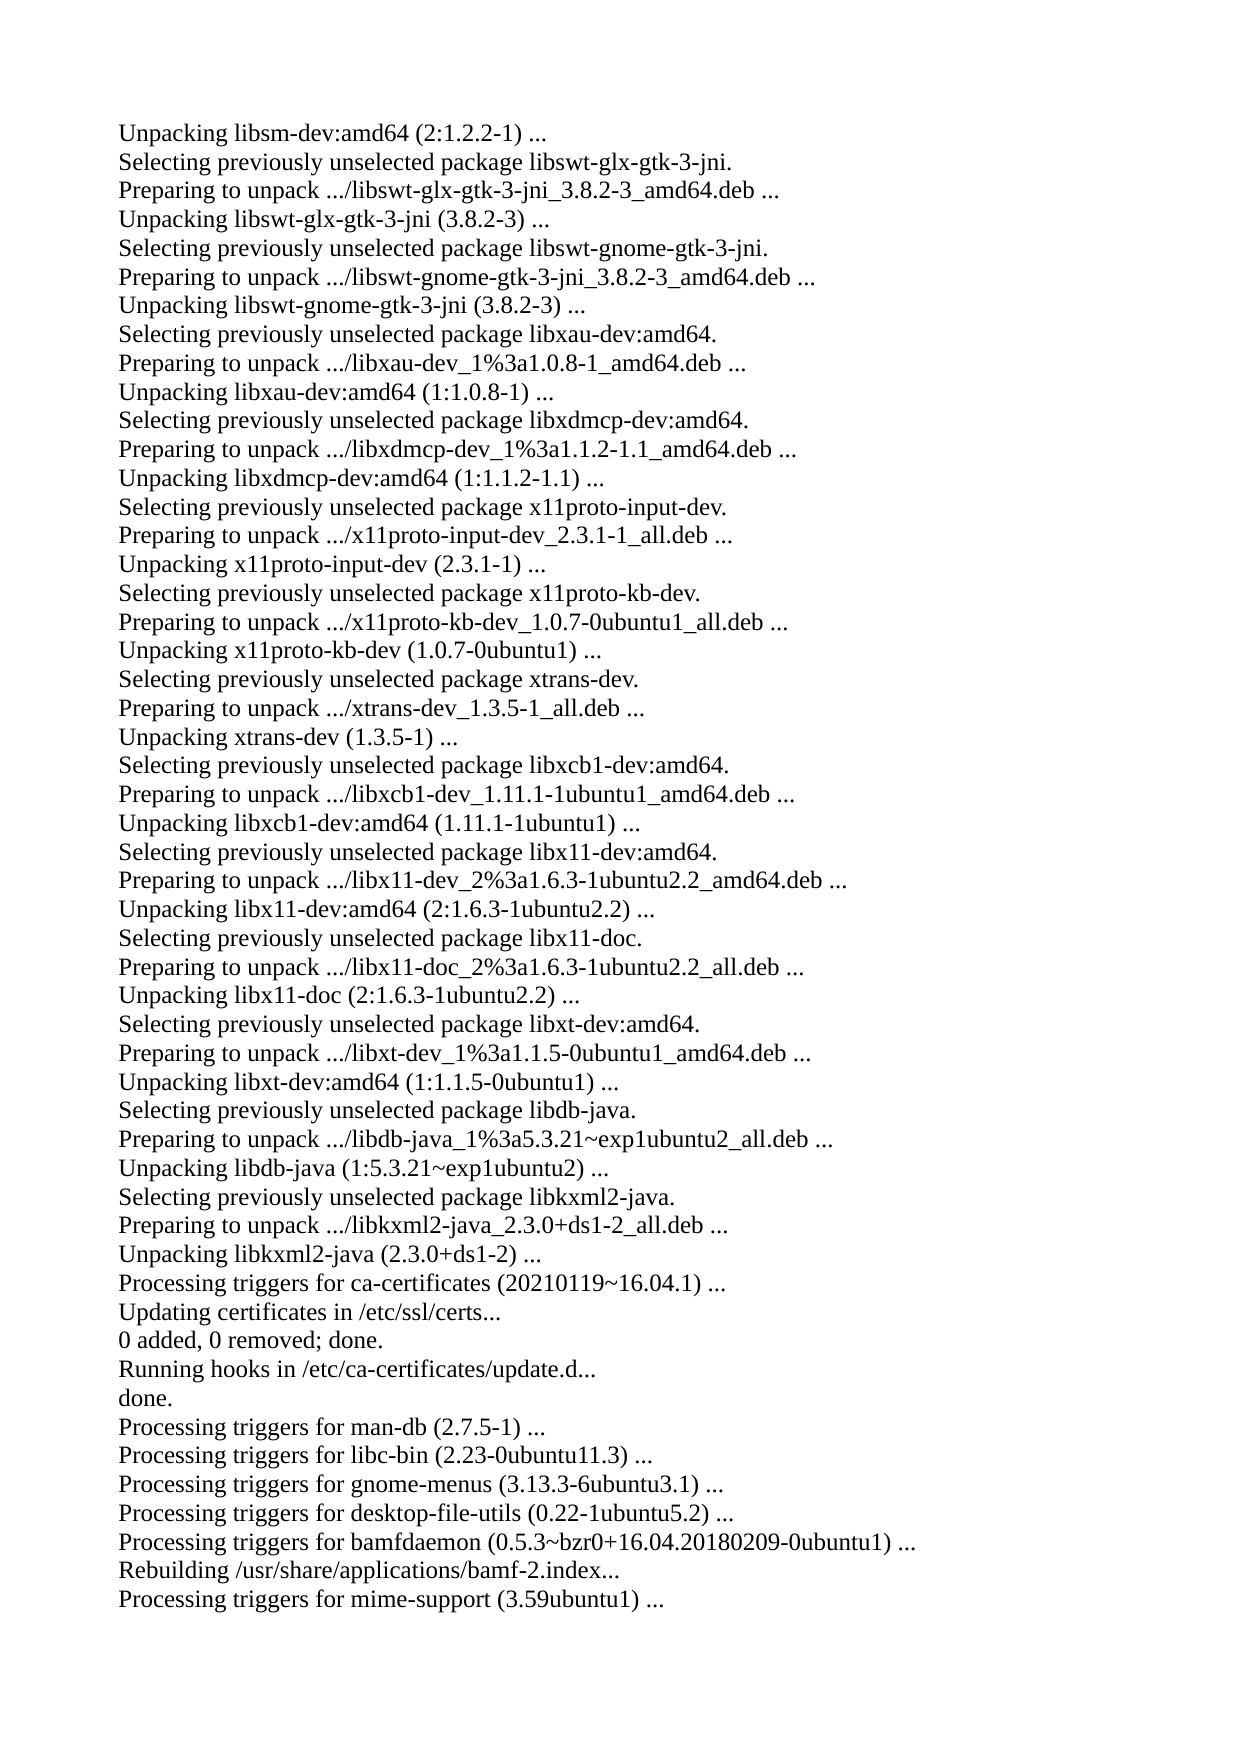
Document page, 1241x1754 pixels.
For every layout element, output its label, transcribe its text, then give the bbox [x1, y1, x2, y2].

text Unpacking x11proto-kb-dev (1.0.7-0ubuntu1) ... [118, 636, 1122, 664]
text Selecting previously unselected package libswt-gnome-gtk-3-jni. [118, 233, 1122, 262]
text Preparing to unpack .../x11proto-kb-dev_1.0.7-0ubuntu1_all.deb ... [118, 607, 1122, 636]
text done. [118, 1383, 1122, 1412]
text Preparing to unpack .../libxt-dev_1%3a1.1.5-0ubuntu1_amd64.deb ... [118, 1038, 1122, 1067]
text Preparing to unpack .../libxdmcp-dev_1%3a1.1.2-1.1_amd64.deb ... [118, 434, 1122, 463]
text Selecting previously unselected package libx11-doc. [118, 923, 1122, 952]
text Unpacking libswt-gnome-gtk-3-jni (3.8.2-3) ... [118, 291, 1122, 319]
text Unpacking libswt-glx-gtk-3-jni (3.8.2-3) ... [118, 204, 1122, 233]
text Processing triggers for man-db (2.7.5-1) ... [118, 1412, 1122, 1441]
text Unpacking x11proto-input-dev (2.3.1-1) ... [118, 549, 1122, 578]
text Updating certificates in /etc/ssl/certs... [118, 1297, 1122, 1326]
text Unpacking libxdmcp-dev:amd64 (1:1.1.2-1.1) ... [118, 463, 1122, 492]
text Unpacking libsm-dev:amd64 (2:1.2.2-1) ... [118, 118, 1122, 147]
text Selecting previously unselected package libxdmcp-dev:amd64. [118, 406, 1122, 434]
text Processing triggers for libc-bin (2.23-0ubuntu11.3) ... [118, 1441, 1122, 1469]
text Selecting previously unselected package libx11-dev:amd64. [118, 837, 1122, 866]
text Processing triggers for desktop-file-utils (0.22-1ubuntu5.2) ... [118, 1498, 1122, 1527]
text Selecting previously unselected package libdb-java. [118, 1096, 1122, 1124]
text Processing triggers for bamfdaemon (0.5.3~bzr0+16.04.20180209-0ubuntu1) ... [118, 1527, 1122, 1556]
text Unpacking libkxml2-java (2.3.0+ds1-2) ... [118, 1239, 1122, 1268]
text Unpacking libx11-dev:amd64 (2:1.6.3-1ubuntu2.2) ... [118, 894, 1122, 923]
text Preparing to unpack .../libswt-glx-gtk-3-jni_3.8.2-3_amd64.deb ... [118, 176, 1122, 204]
text Preparing to unpack .../x11proto-input-dev_2.3.1-1_all.deb ... [118, 521, 1122, 549]
text Selecting previously unselected package libswt-glx-gtk-3-jni. [118, 147, 1122, 176]
text Processing triggers for gnome-menus (3.13.3-6ubuntu3.1) ... [118, 1469, 1122, 1498]
text Running hooks in /etc/ca-certificates/update.d... [118, 1354, 1122, 1383]
text Selecting previously unselected package xtrans-dev. [118, 664, 1122, 693]
text Selecting previously unselected package x11proto-input-dev. [118, 492, 1122, 521]
text Preparing to unpack .../libx11-doc_2%3a1.6.3-1ubuntu2.2_all.deb ... [118, 952, 1122, 981]
text Selecting previously unselected package libxcb1-dev:amd64. [118, 751, 1122, 779]
text Processing triggers for ca-certificates (20210119~16.04.1) ... [118, 1268, 1122, 1297]
text Unpacking libxcb1-dev:amd64 (1.11.1-1ubuntu1) ... [118, 808, 1122, 837]
text Preparing to unpack .../libdb-java_1%3a5.3.21~exp1ubuntu2_all.deb ... [118, 1124, 1122, 1153]
text Preparing to unpack .../xtrans-dev_1.3.5-1_all.deb ... [118, 693, 1122, 722]
text Preparing to unpack .../libxau-dev_1%3a1.0.8-1_amd64.deb ... [118, 348, 1122, 377]
text Preparing to unpack .../libkxml2-java_2.3.0+ds1-2_all.deb ... [118, 1211, 1122, 1239]
text Unpacking libdb-java (1:5.3.21~exp1ubuntu2) ... [118, 1153, 1122, 1182]
text Unpacking libxau-dev:amd64 (1:1.0.8-1) ... [118, 377, 1122, 406]
text Unpacking libx11-doc (2:1.6.3-1ubuntu2.2) ... [118, 981, 1122, 1009]
text Selecting previously unselected package libkxml2-java. [118, 1182, 1122, 1211]
text Selecting previously unselected package x11proto-kb-dev. [118, 578, 1122, 607]
text Processing triggers for mime-support (3.59ubuntu1) ... [118, 1584, 1122, 1613]
text Preparing to unpack .../libxcb1-dev_1.11.1-1ubuntu1_amd64.deb ... [118, 779, 1122, 808]
text Selecting previously unselected package libxt-dev:amd64. [118, 1009, 1122, 1038]
text Selecting previously unselected package libxau-dev:amd64. [118, 319, 1122, 348]
text Unpacking xtrans-dev (1.3.5-1) ... [118, 722, 1122, 751]
text Preparing to unpack .../libswt-gnome-gtk-3-jni_3.8.2-3_amd64.deb ... [118, 262, 1122, 291]
text Preparing to unpack .../libx11-dev_2%3a1.6.3-1ubuntu2.2_amd64.deb ... [118, 866, 1122, 894]
text Unpacking libxt-dev:amd64 (1:1.1.5-0ubuntu1) ... [118, 1067, 1122, 1096]
text 0 added, 0 removed; done. [118, 1326, 1122, 1354]
text Rebuilding /usr/share/applications/bamf-2.index... [118, 1556, 1122, 1584]
